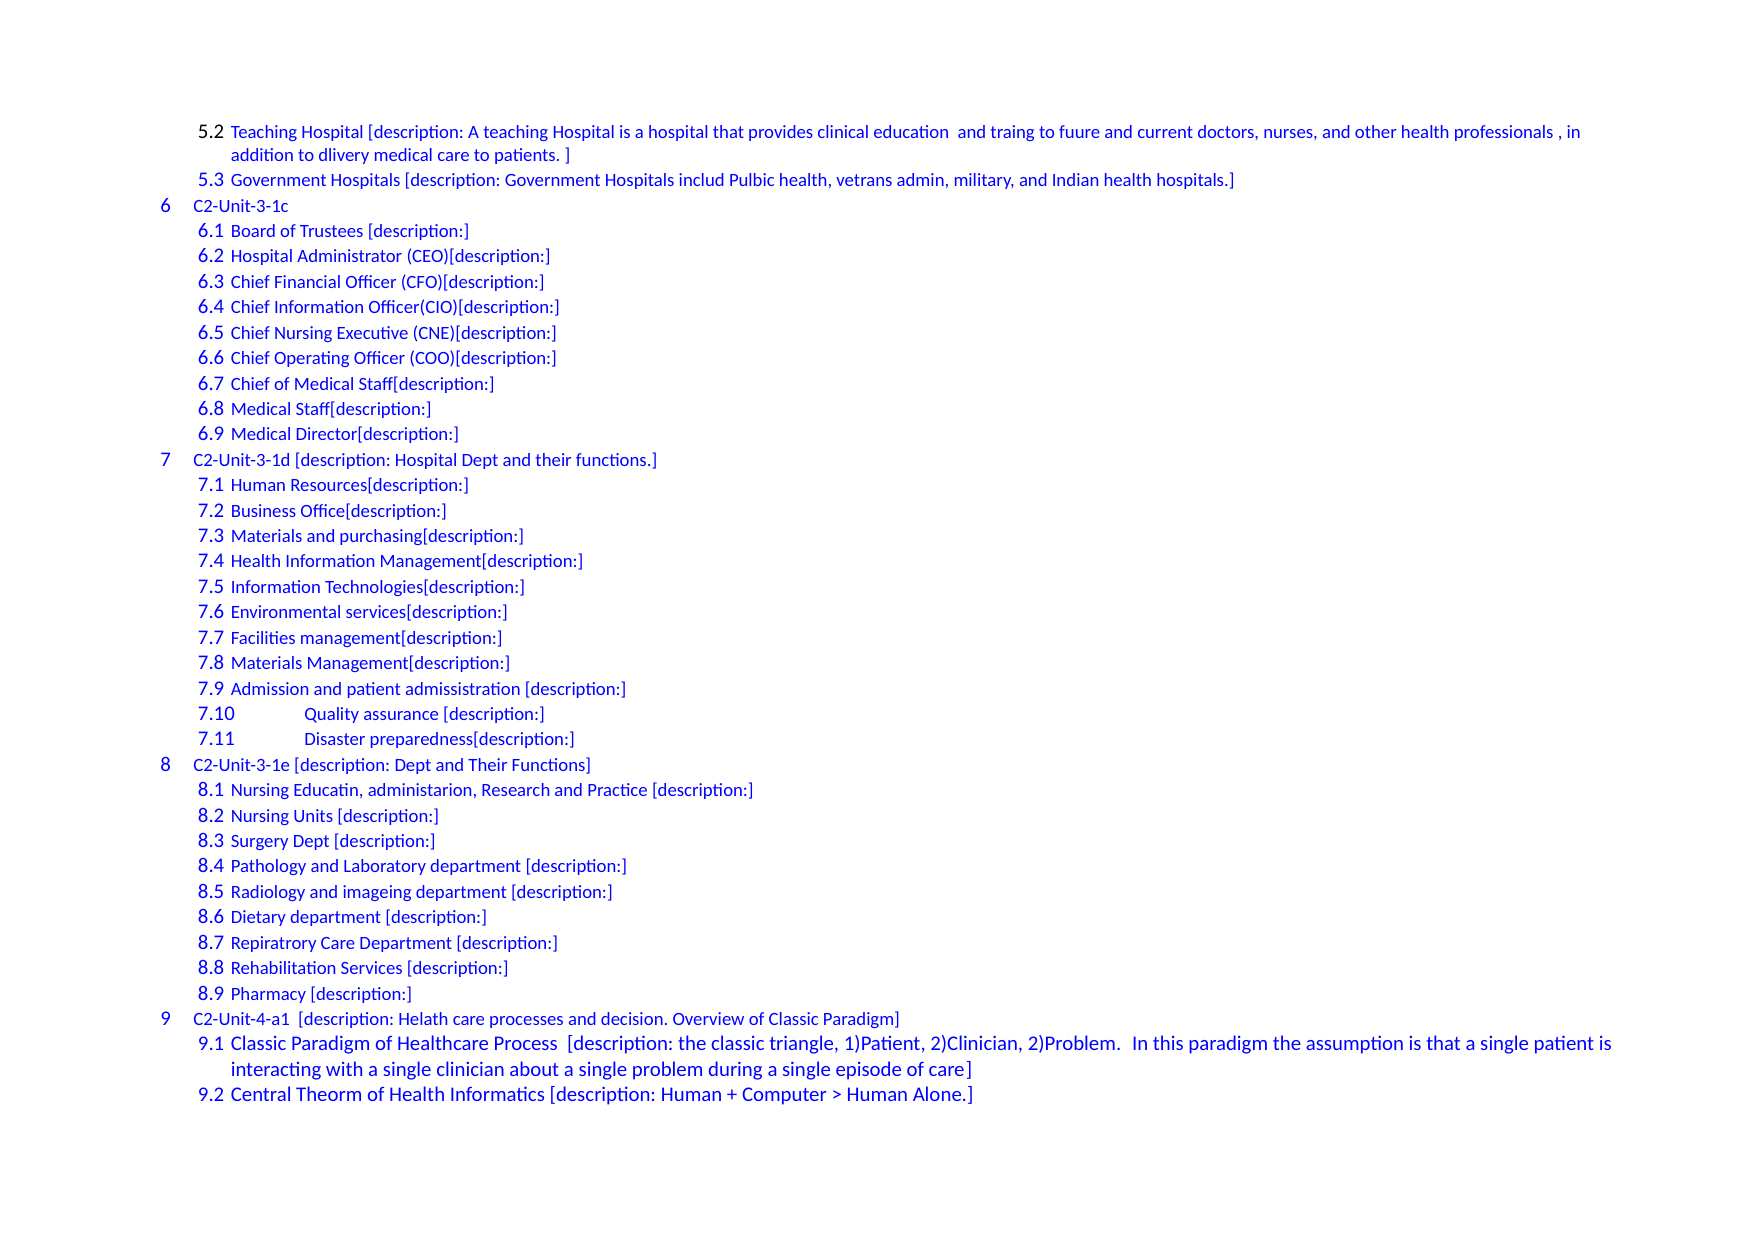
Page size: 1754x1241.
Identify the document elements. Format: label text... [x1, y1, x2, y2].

list Environmental services[description:] [193, 598, 1636, 624]
list C2-Unit-3-1e [description: Dept and Their Functions] [156, 751, 1636, 776]
list Radiology and imageing department [description:] [193, 878, 1636, 903]
list Human Resources[description:] [193, 471, 1636, 497]
list Nursing Educatin, administarion, Research and Practice [description:] [193, 776, 1636, 802]
list Chief Information Officer(CIO)[description:] [193, 293, 1636, 319]
list Information Technologies[description:] [193, 573, 1636, 598]
list Health Information Management[description:] [193, 548, 1636, 573]
list Chief of Medical Staff[description:] [193, 370, 1636, 395]
list Teaching Hospital [description: A teaching Hospital is a hospital that provides clinical education and traing to fuure and current doctors, nurses, and other health professionals , in addition to dlivery medical care to patients. ] [193, 118, 1636, 166]
list Hospital Administrator (CEO)[description:] [193, 243, 1636, 268]
list C2-Unit-3-1c [156, 192, 1636, 217]
list Facilities management[description:] [193, 624, 1636, 649]
list Central Theorm of Health Informatics [description: Human + Computer > Human Alone.] [193, 1081, 1636, 1107]
list Nursing Units [description:] [193, 802, 1636, 827]
list Business Office[description:] [193, 497, 1636, 522]
list Pharmacy [description:] [193, 980, 1636, 1005]
list Dietary department [description:] [193, 903, 1636, 929]
list Board of Trustees [description:] [193, 217, 1636, 243]
list Medical Director[description:] [193, 421, 1636, 446]
list Quality assurance [description:] [193, 700, 1636, 726]
list Pathology and Laboratory department [description:] [193, 853, 1636, 878]
list Disaster preparedness[description:] [193, 726, 1636, 751]
list Classic Paradigm of Healthcare Process [description: the classic triangle, 1)Patient, 2)Clinician, 2)Problem. In this paradigm the assumption is that a single patient is interacting with a single clinician about a single problem during a single episode of care] [193, 1031, 1636, 1081]
list Materials Management[description:] [193, 649, 1636, 675]
list Surgery Dept [description:] [193, 827, 1636, 853]
list Rehabilitation Services [description:] [193, 954, 1636, 980]
list Medical Staff[description:] [193, 395, 1636, 421]
list Government Hospitals [description: Government Hospitals includ Pulbic health, vetrans admin, military, and Indian health hospitals.] [193, 166, 1636, 192]
list Materials and purchasing[description:] [193, 522, 1636, 548]
list Admission and patient admissistration [description:] [193, 675, 1636, 700]
list C2-Unit-3-1d [description: Hospital Dept and their functions.] [156, 446, 1636, 471]
list Repiratrory Care Department [description:] [193, 929, 1636, 954]
list Chief Financial Officer (CFO)[description:] [193, 268, 1636, 293]
list C2-Unit-4-a1 [description: Helath care processes and decision. Overview of Classic Paradigm] [156, 1005, 1636, 1031]
list Chief Nursing Executive (CNE)[description:] [193, 319, 1636, 344]
list Chief Operating Officer (COO)[description:] [193, 344, 1636, 370]
